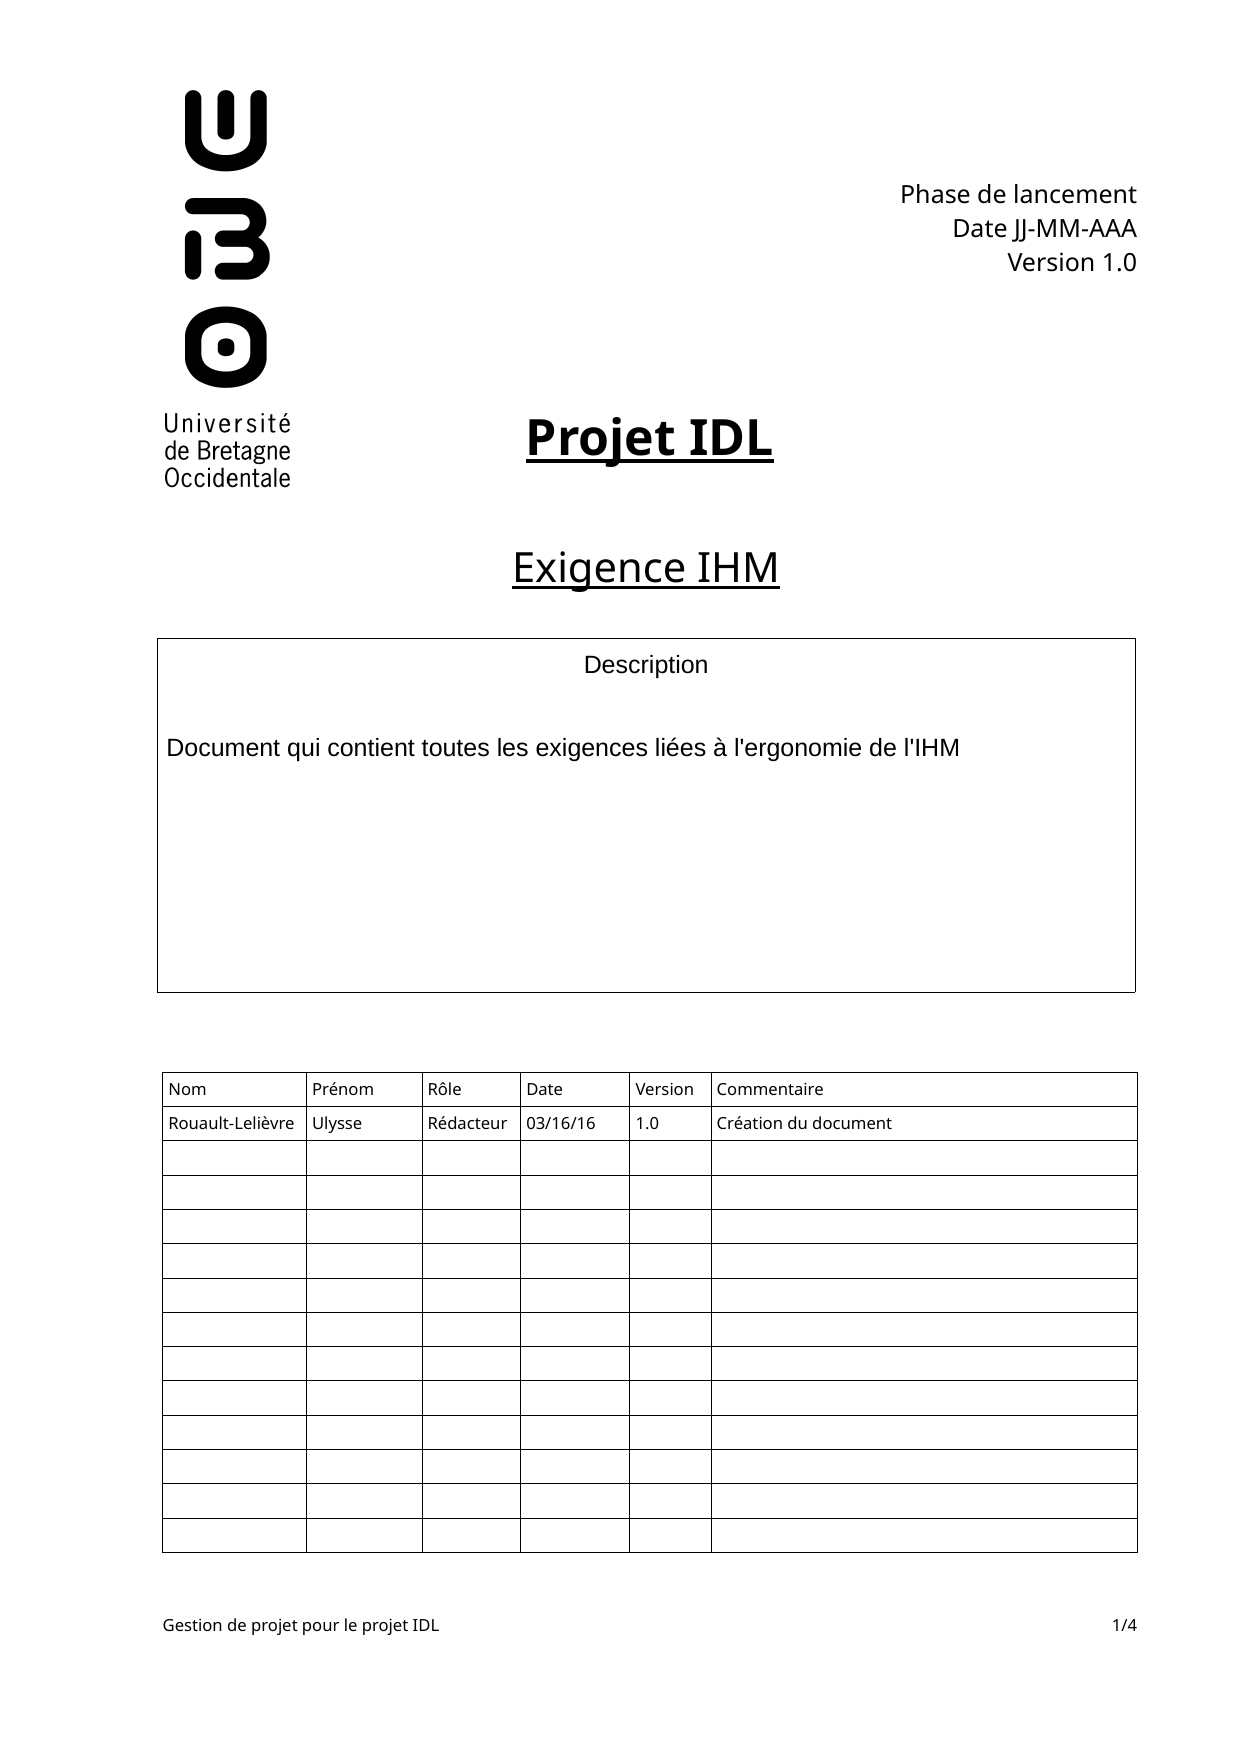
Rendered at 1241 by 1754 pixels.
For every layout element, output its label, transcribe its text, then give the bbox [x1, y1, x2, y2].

table_cell [521, 1244, 629, 1277]
table_cell [423, 1244, 520, 1277]
table_cell [163, 1450, 306, 1483]
table_header Version [630, 1073, 711, 1106]
table_cell [521, 1313, 629, 1346]
table_cell [163, 1416, 306, 1449]
text Phase de lancement [323, 176, 1137, 210]
table_cell [521, 1519, 629, 1552]
table_cell [423, 1141, 520, 1175]
table_cell Ulysse [307, 1107, 422, 1140]
table_cell [307, 1141, 422, 1175]
table_cell [307, 1347, 422, 1380]
table_cell [423, 1279, 520, 1312]
table_cell [712, 1484, 1137, 1517]
text Projet IDL [307, 401, 992, 469]
table_cell [423, 1519, 520, 1552]
table_cell [163, 1313, 306, 1346]
table_cell [521, 1484, 629, 1517]
table_cell [163, 1176, 306, 1209]
table_cell Création du document [712, 1107, 1137, 1140]
table_cell [630, 1381, 711, 1414]
table_cell [712, 1210, 1137, 1243]
table_cell [521, 1381, 629, 1414]
text Version 1.0 [323, 244, 1137, 278]
table_cell [307, 1381, 422, 1414]
table_cell [630, 1450, 711, 1483]
table_header Date [521, 1073, 629, 1106]
text Date JJ-MM-AAA [323, 210, 1137, 244]
table_cell [630, 1347, 711, 1380]
table_cell [423, 1313, 520, 1346]
table_cell [163, 1519, 306, 1552]
table_header Prénom [307, 1073, 422, 1106]
table_header Rôle [423, 1073, 520, 1106]
table_cell [630, 1313, 711, 1346]
table_cell [307, 1484, 422, 1517]
table_cell [163, 1210, 306, 1243]
table_cell [630, 1416, 711, 1449]
table_cell [712, 1244, 1137, 1277]
table_cell [712, 1313, 1137, 1346]
table_cell 16/03/16 [521, 1107, 629, 1140]
table_cell [521, 1347, 629, 1380]
table_cell [630, 1210, 711, 1243]
table_cell [712, 1416, 1137, 1449]
table_cell [307, 1313, 422, 1346]
table_cell [307, 1519, 422, 1552]
table_cell [307, 1210, 422, 1243]
table_cell [307, 1244, 422, 1277]
table_cell [307, 1279, 422, 1312]
table_cell [163, 1244, 306, 1277]
table_cell [521, 1176, 629, 1209]
text Document qui contient toutes les exigences liées à l'ergonomie de l'IHM [166, 733, 1126, 761]
table_cell [423, 1484, 520, 1517]
table_cell Rouault-Lelièvre [163, 1107, 306, 1140]
table_cell [163, 1347, 306, 1380]
text Description [166, 647, 1126, 679]
table_cell [712, 1176, 1137, 1209]
picture [131, 0, 323, 551]
table_cell [423, 1176, 520, 1209]
table_cell [307, 1450, 422, 1483]
table_cell [630, 1519, 711, 1552]
table_cell [630, 1484, 711, 1517]
table_header Nom [163, 1073, 306, 1106]
table_cell [521, 1210, 629, 1243]
table_cell [712, 1450, 1137, 1483]
table_cell [712, 1347, 1137, 1380]
table_cell [630, 1279, 711, 1312]
text Exigence IHM [166, 538, 1126, 594]
table_cell [307, 1176, 422, 1209]
table_cell [163, 1279, 306, 1312]
table_cell [163, 1141, 306, 1175]
table_cell [630, 1141, 711, 1175]
table_cell [630, 1244, 711, 1277]
table_cell [423, 1210, 520, 1243]
table_cell [712, 1279, 1137, 1312]
table_cell [163, 1381, 306, 1414]
table_cell [423, 1381, 520, 1414]
table_cell [423, 1450, 520, 1483]
table_header Commentaire [712, 1073, 1137, 1106]
table_cell [521, 1279, 629, 1312]
table_cell [712, 1141, 1137, 1175]
table_cell [521, 1141, 629, 1175]
table_cell [521, 1450, 629, 1483]
table_cell [521, 1416, 629, 1449]
table_cell [307, 1416, 422, 1449]
table_cell [712, 1519, 1137, 1552]
table_cell [163, 1484, 306, 1517]
table_cell [630, 1176, 711, 1209]
table_cell [423, 1416, 520, 1449]
table_cell 1.0 [630, 1107, 711, 1140]
table_cell Rédacteur [423, 1107, 520, 1140]
table_cell [712, 1381, 1137, 1414]
table_cell [423, 1347, 520, 1380]
